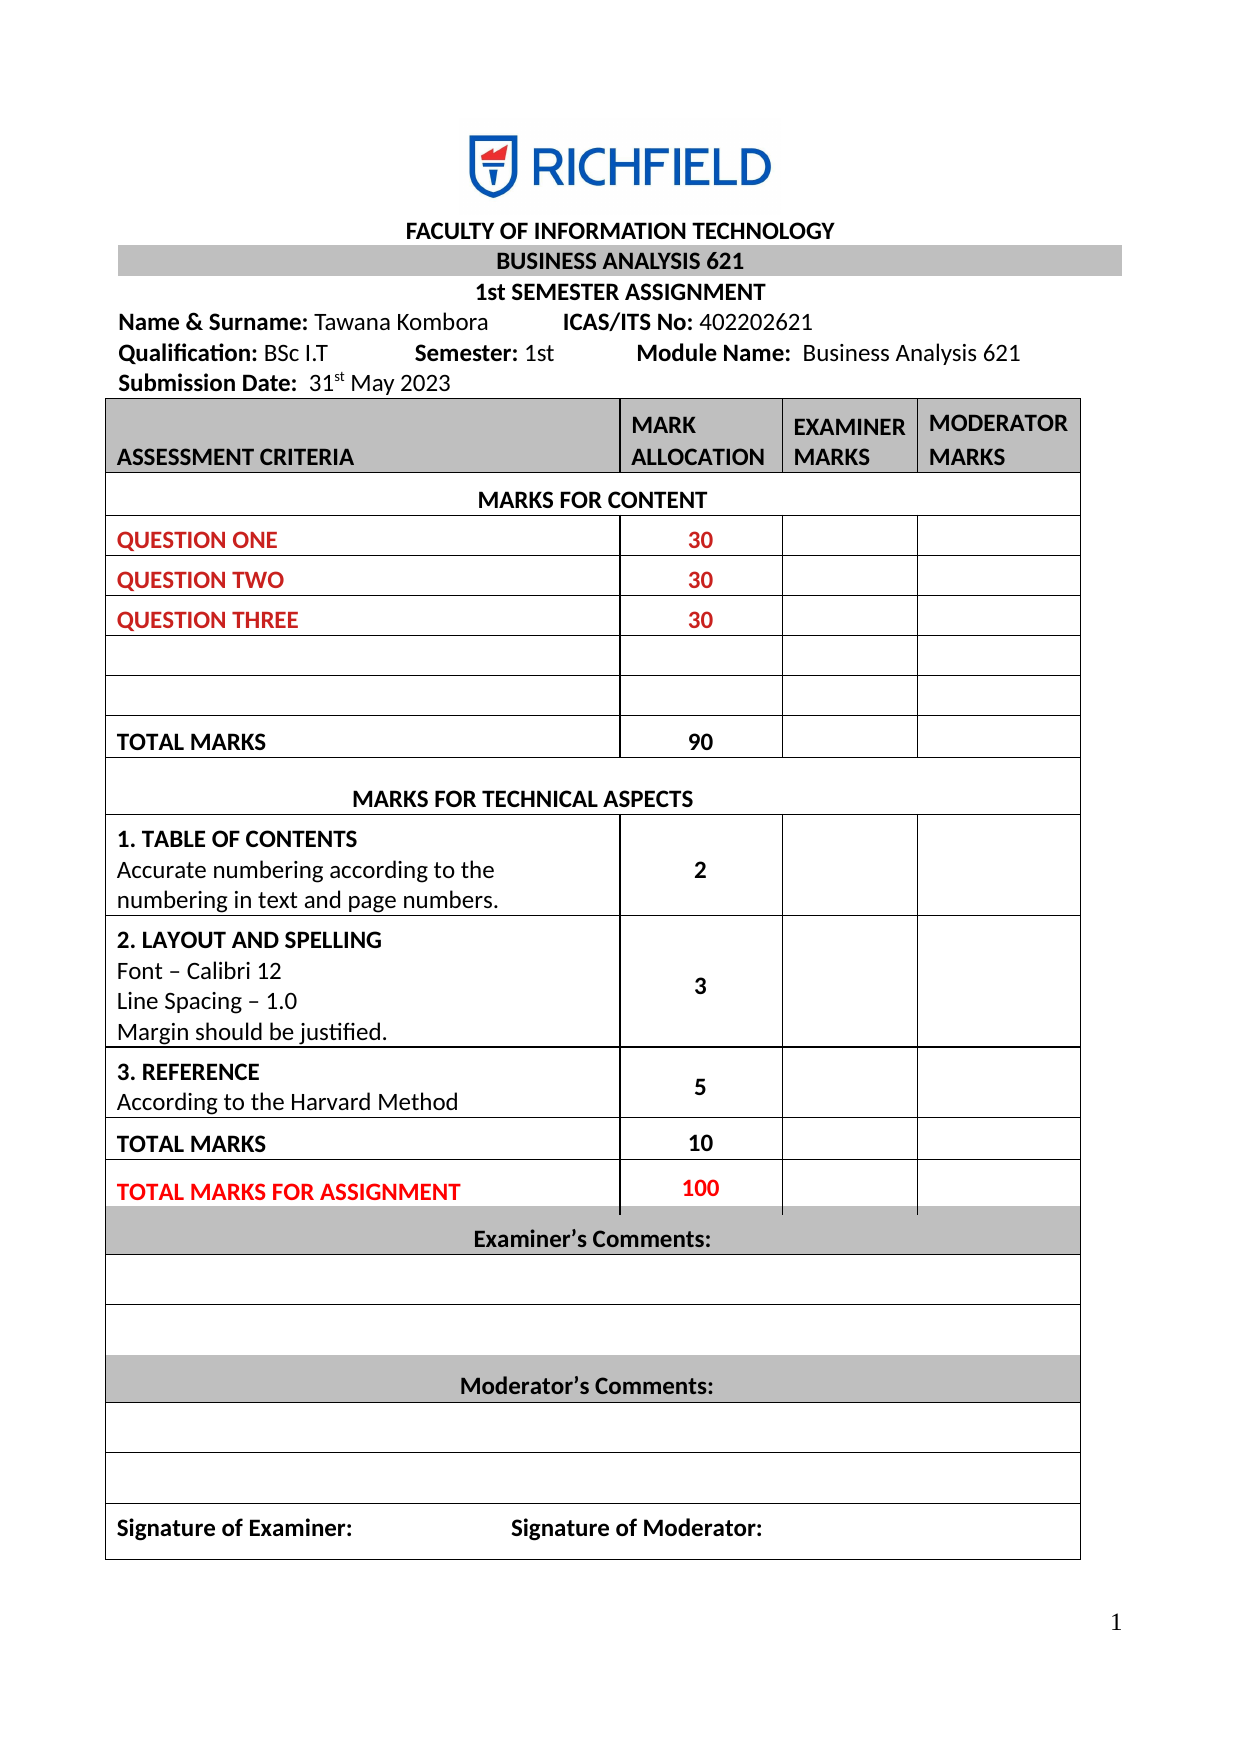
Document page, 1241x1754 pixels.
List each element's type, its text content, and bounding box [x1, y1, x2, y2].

table_cell 3 [621, 916, 782, 1046]
table_cell 30 [621, 556, 782, 594]
table_cell [918, 516, 1080, 554]
table_cell 90 [621, 716, 782, 757]
table_cell [106, 1255, 1080, 1304]
text Qualification: BSc I.T Semester: 1st Module Name: Business Analysis 621 [118, 337, 1122, 367]
table_cell 30 [621, 596, 782, 634]
table_cell MARKS FOR CONTENT [106, 473, 1080, 514]
table_cell QUESTION THREE [106, 596, 619, 634]
table_cell [106, 1453, 1080, 1502]
table_cell [783, 815, 917, 915]
table_cell [918, 1048, 1080, 1117]
table_cell [918, 556, 1080, 594]
table_cell 10 [621, 1118, 782, 1159]
table_cell [783, 556, 917, 594]
table_cell [918, 676, 1080, 714]
table_cell Examiner’s Comments: [106, 1215, 1080, 1254]
table_cell QUESTION TWO [106, 556, 619, 594]
table_cell [783, 596, 917, 634]
table_cell Moderator’s Comments: [106, 1361, 1080, 1402]
table_cell [783, 676, 917, 714]
table_cell 2 [621, 815, 782, 915]
table_cell [783, 1160, 917, 1206]
table_header MODERATOR MARKS [918, 399, 1080, 472]
table_header EXAMINER MARKS [783, 399, 917, 472]
table_cell [106, 1305, 1080, 1355]
table_cell [918, 1118, 1080, 1159]
table_cell 2. LAYOUT AND SPELLING Font – Calibri 12 Line Spacing – 1.0 Margin should be justified. [106, 916, 619, 1046]
text Name & Surname: Tawana Kombora ICAS/ITS No: 402202621 [118, 306, 1122, 337]
table_cell MARKS FOR TECHNICAL ASPECTS [106, 758, 782, 814]
text BUSINESS ANALYSIS 621 [118, 245, 1122, 276]
table_header ASSESSMENT CRITERIA [106, 399, 619, 472]
text FACULTY OF INFORMATION TECHNOLOGY [118, 215, 1122, 245]
text 1st SEMESTER ASSIGNMENT [118, 276, 1122, 306]
table_cell [106, 636, 619, 674]
table_cell [783, 636, 917, 674]
table_cell [918, 916, 1080, 1046]
table_cell [783, 1118, 917, 1159]
table_cell [783, 1048, 917, 1117]
table_cell 100 [621, 1160, 782, 1206]
table_cell [918, 1160, 1080, 1206]
table_cell [918, 758, 1080, 814]
table_cell [106, 676, 619, 714]
table_cell Signature of Examiner: Signature of Moderator: [106, 1504, 1080, 1559]
table_cell [783, 916, 917, 1046]
table_cell [106, 1403, 1080, 1452]
table_cell [918, 815, 1080, 915]
table_cell TOTAL MARKS FOR ASSIGNMENT [106, 1160, 619, 1206]
text Submission Date: 31st May 2023 [118, 367, 1122, 398]
table_cell 5 [621, 1048, 782, 1117]
table_cell 1. TABLE OF CONTENTS Accurate numbering according to the numbering in text and page numbers. [106, 815, 619, 915]
table_cell [918, 636, 1080, 674]
table_cell [918, 596, 1080, 634]
table_cell [918, 716, 1080, 757]
table_cell [783, 716, 917, 757]
table_cell 30 [621, 516, 782, 554]
table_cell TOTAL MARKS [106, 716, 619, 757]
table_cell 3. REFERENCE According to the Harvard Method [106, 1048, 619, 1117]
table_cell [621, 636, 782, 674]
table_header MARK ALLOCATION [621, 399, 782, 472]
table_cell [783, 516, 917, 554]
table_cell TOTAL MARKS [106, 1118, 619, 1159]
picture [459, 118, 781, 215]
table_cell QUESTION ONE [106, 516, 619, 554]
table_cell [621, 676, 782, 714]
table_cell [782, 758, 918, 814]
